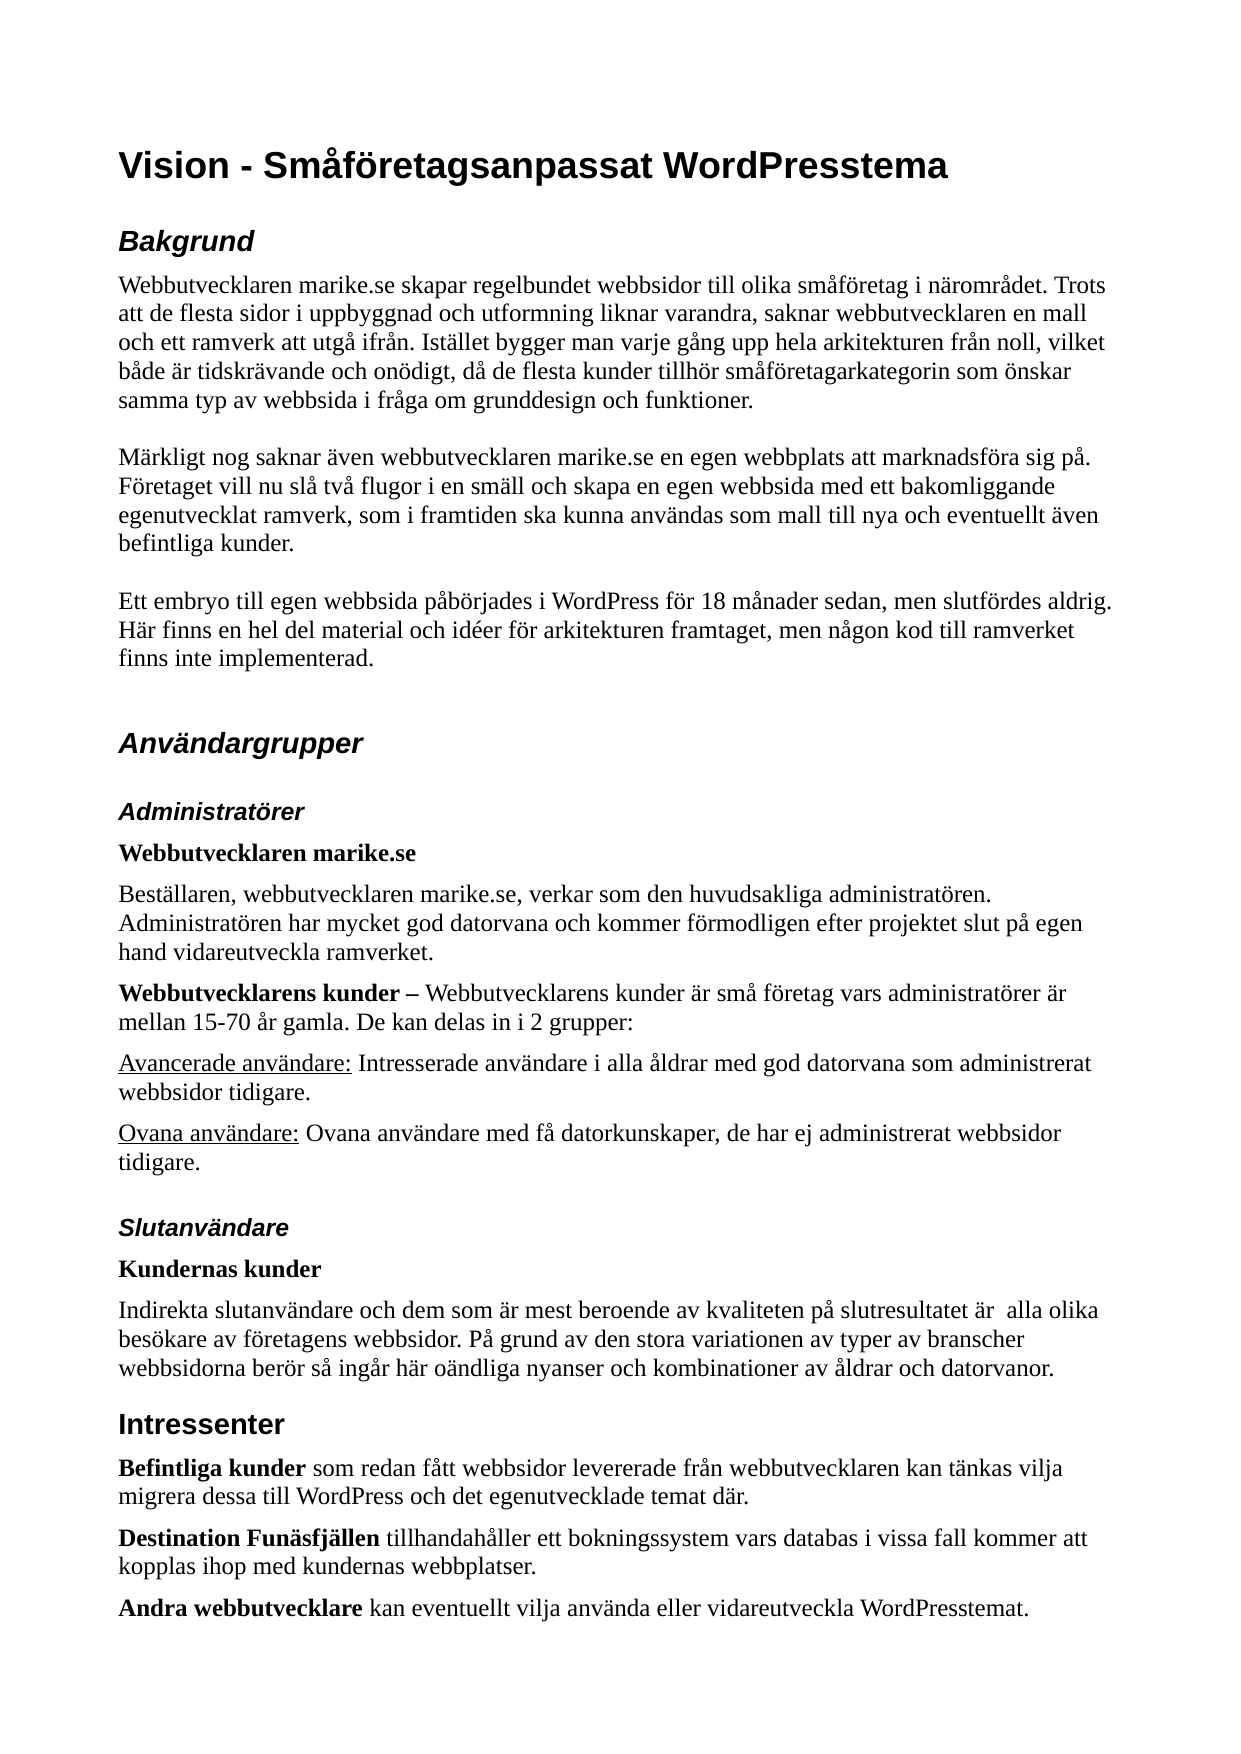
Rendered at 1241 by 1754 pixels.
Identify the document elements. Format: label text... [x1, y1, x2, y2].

subtitle Slutanvändare [118, 1213, 1122, 1242]
text Andra webbutvecklare kan eventuellt vilja använda eller vidareutveckla WordPresstemat. [118, 1593, 1122, 1621]
text Webbutvecklarens kunder – Webbutvecklarens kunder är små företag vars administratörer är mellan 15-70 år gamla. De kan delas in i 2 grupper: [118, 978, 1122, 1036]
subtitle Intressenter [118, 1407, 1122, 1440]
text Webbutvecklaren marike.se skapar regelbundet webbsidor till olika småföretag i närområdet. Trots att de flesta sidor i uppbyggnad och utformning liknar varandra, saknar webbutvecklaren en mall och ett ramverk att utgå ifrån. Istället bygger man varje gång upp hela arkitekturen från noll, vilket både är tidskrävande och onödigt, då de flesta kunder tillhör småföretagarkategorin som önskar samma typ av webbsida i fråga om grunddesign och funktioner. [118, 270, 1122, 413]
subtitle Vision - Småföretagsanpassat WordPresstema [118, 143, 1122, 186]
subtitle Bakgrund [118, 224, 1122, 257]
subtitle Användargrupper [118, 726, 1122, 759]
subtitle Administratörer [118, 797, 1122, 826]
text Ett embryo till egen webbsida påbörjades i WordPress för 18 månader sedan, men slutfördes aldrig. Här finns en hel del material och idéer för arkitekturen framtaget, men någon kod till ramverket finns inte implementerad. [118, 586, 1122, 672]
text Ovana användare: Ovana användare med få datorkunskaper, de har ej administrerat webbsidor tidigare. [118, 1118, 1122, 1176]
text Destination Funäsfjällen tillhandahåller ett bokningssystem vars databas i vissa fall kommer att kopplas ihop med kundernas webbplatser. [118, 1523, 1122, 1580]
text Kundernas kunder [118, 1254, 1122, 1283]
text Beställaren, webbutvecklaren marike.se, verkar som den huvudsakliga administratören. Administratören har mycket god datorvana och kommer förmodligen efter projektet slut på egen hand vidareutveckla ramverket. [118, 879, 1122, 966]
text Indirekta slutanvändare och dem som är mest beroende av kvaliteten på slutresultatet är alla olika besökare av företagens webbsidor. På grund av den stora variationen av typer av branscher webbsidorna berör så ingår här oändliga nyanser och kombinationer av åldrar och datorvanor. [118, 1295, 1122, 1382]
text Befintliga kunder som redan fått webbsidor levererade från webbutvecklaren kan tänkas vilja migrera dessa till WordPress och det egenutvecklade temat där. [118, 1453, 1122, 1510]
text Webbutvecklaren marike.se [118, 838, 1122, 867]
text Avancerade användare: Intresserade användare i alla åldrar med god datorvana som administrerat webbsidor tidigare. [118, 1048, 1122, 1106]
text Märkligt nog saknar även webbutvecklaren marike.se en egen webbplats att marknadsföra sig på. Företaget vill nu slå två flugor i en smäll och skapa en egen webbsida med ett bakomliggande egenutvecklat ramverk, som i framtiden ska kunna användas som mall till nya och eventuellt även befintliga kunder. [118, 442, 1122, 557]
